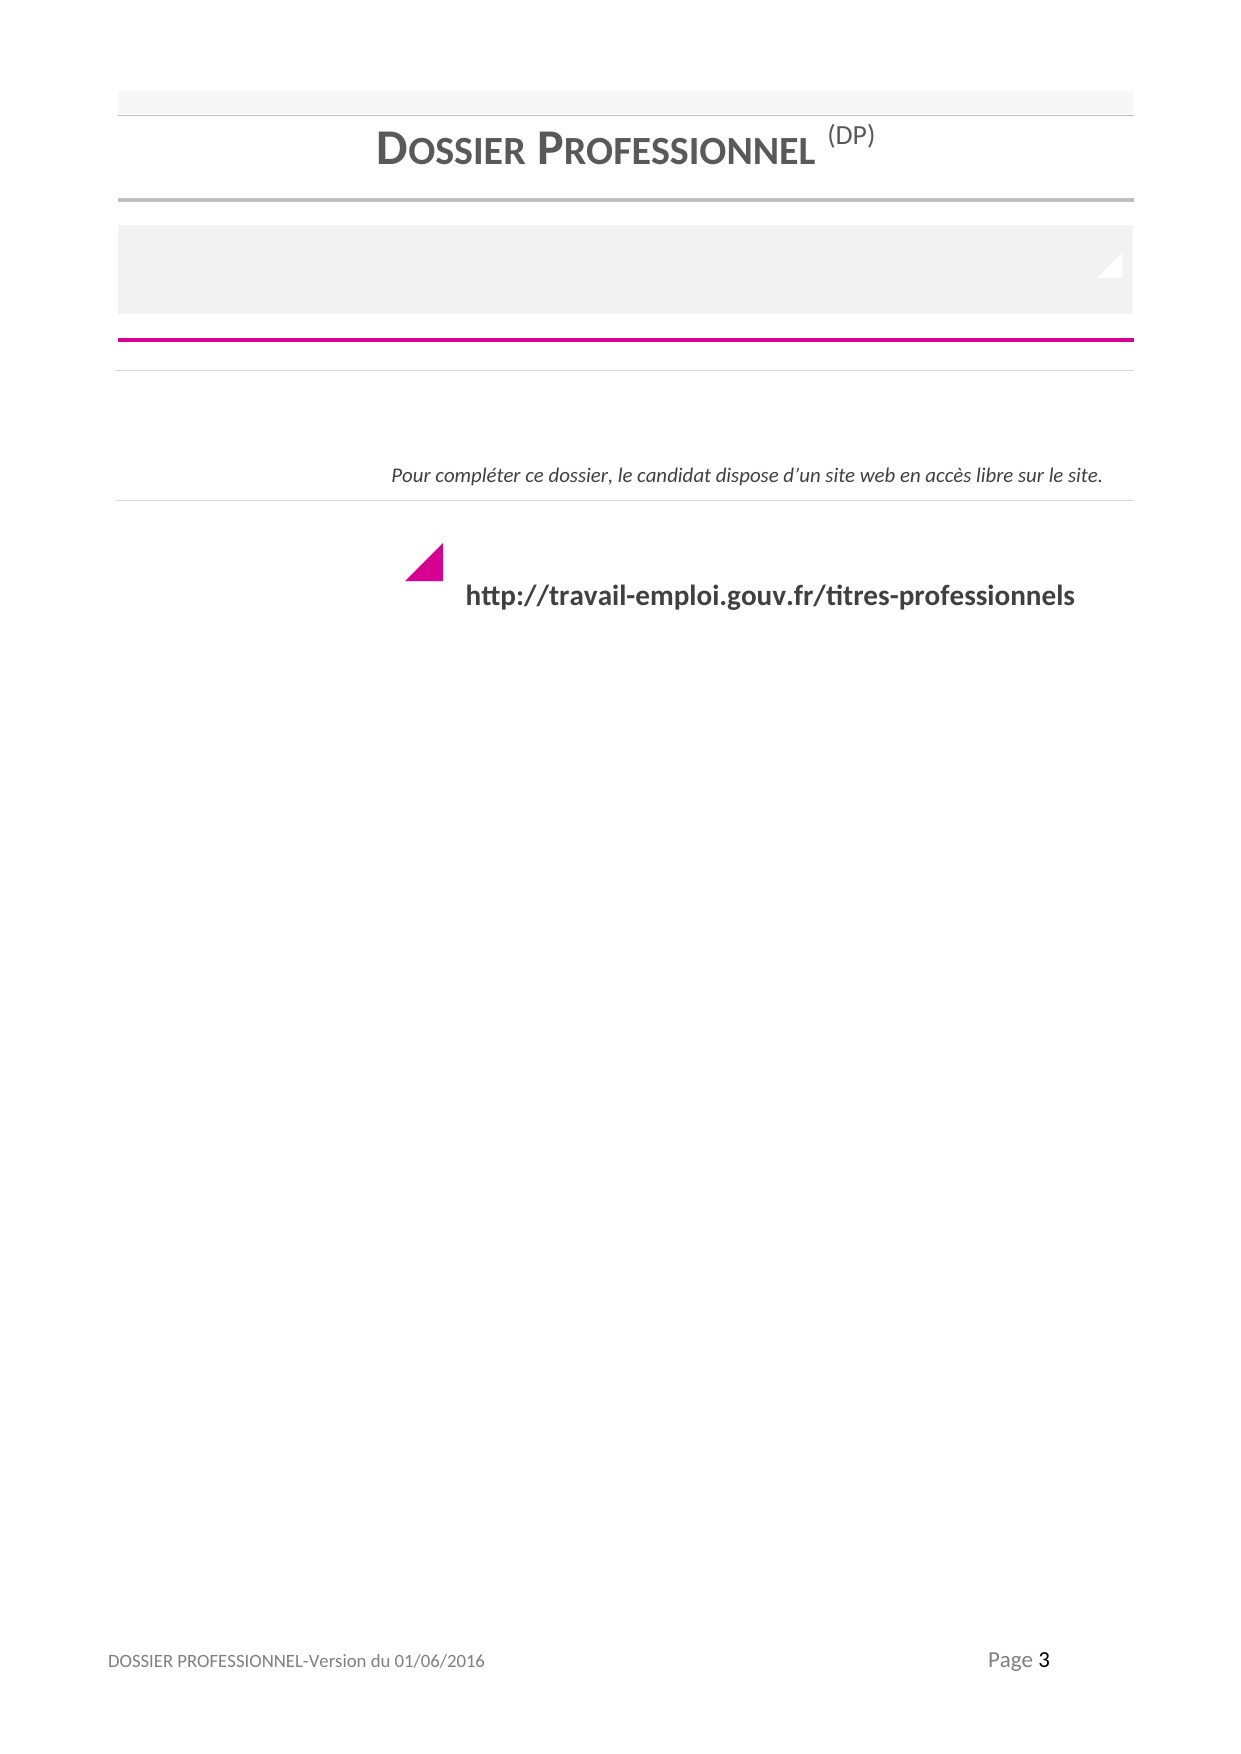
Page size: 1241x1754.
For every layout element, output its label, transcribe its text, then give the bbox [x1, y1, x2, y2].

table_cell Pour compléter ce dossier, le candidat dispose d’un site web en accès libre sur le site. [115, 371, 1133, 500]
table_cell http://travail-emploi.gouv.fr/titres-professionnels [454, 501, 1133, 625]
table_cell ◢ [115, 501, 454, 625]
